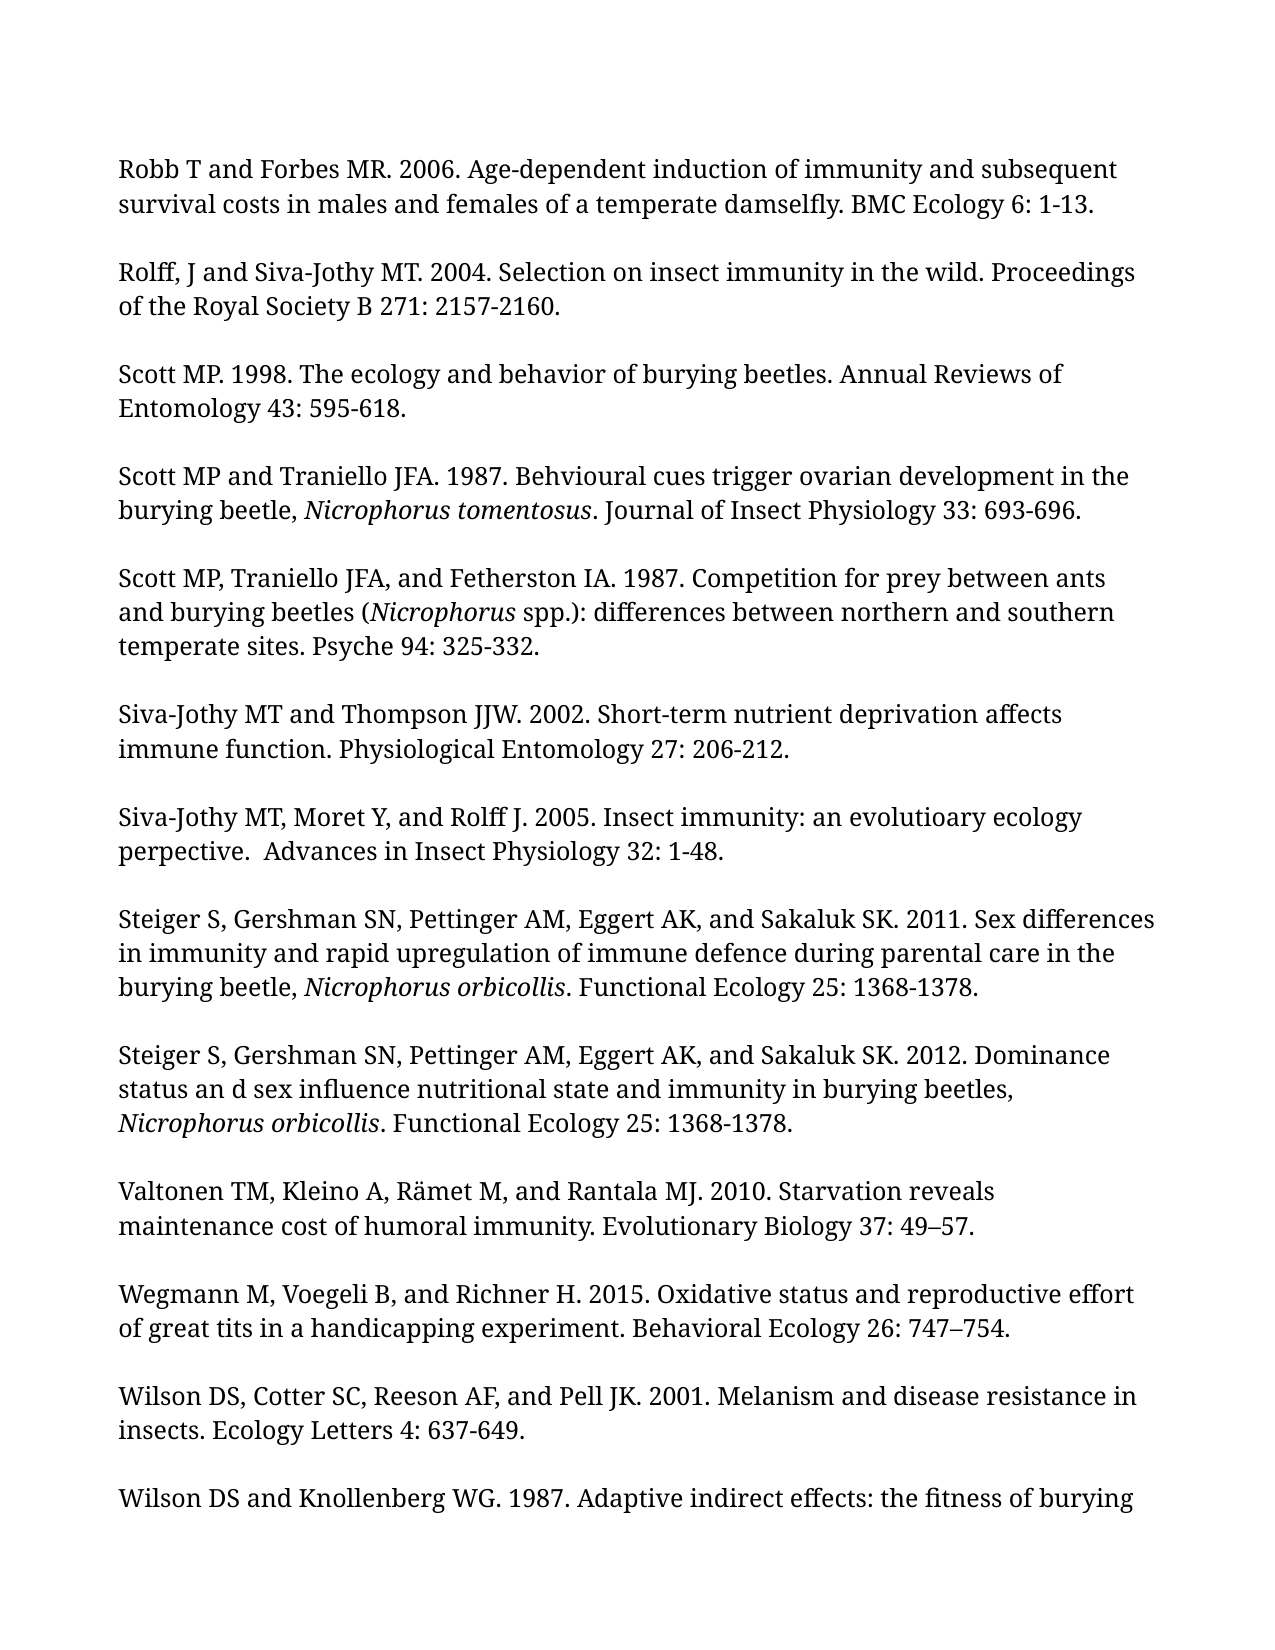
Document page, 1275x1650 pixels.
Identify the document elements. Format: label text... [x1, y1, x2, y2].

text Robb T and Forbes MR. 2006. Age-dependent induction of immunity and subsequent survival costs in males and females of a temperate damselfly. BMC Ecology 6: 1-13. [118, 152, 1157, 220]
text Rolff, J and Siva-Jothy MT. 2004. Selection on insect immunity in the wild. Proceedings of the Royal Society B 271: 2157-2160. [118, 254, 1157, 322]
text Wilson DS, Cotter SC, Reeson AF, and Pell JK. 2001. Melanism and disease resistance in insects. Ecology Letters 4: 637-649. [118, 1378, 1157, 1447]
text Scott MP and Traniello JFA. 1987. Behvioural cues trigger ovarian development in the burying beetle, Nicrophorus tomentosus. Journal of Insect Physiology 33: 693-696. [118, 459, 1157, 527]
text Steiger S, Gershman SN, Pettinger AM, Eggert AK, and Sakaluk SK. 2011. Sex differences in immunity and rapid upregulation of immune defence during parental care in the burying beetle, Nicrophorus orbicollis. Functional Ecology 25: 1368-1378. [118, 902, 1157, 1004]
text Siva-Jothy MT and Thompson JJW. 2002. Short-term nutrient deprivation affects immune function. Physiological Entomology 27: 206-212. [118, 697, 1157, 765]
text Siva-Jothy MT, Moret Y, and Rolff J. 2005. Insect immunity: an evolutioary ecology perpective. Advances in Insect Physiology 32: 1-48. [118, 799, 1157, 867]
text Scott MP, Traniello JFA, and Fetherston IA. 1987. Competition for prey between ants and burying beetles (Nicrophorus spp.): differences between northern and southern temperate sites. Psyche 94: 325-332. [118, 561, 1157, 663]
text Valtonen TM, Kleino A, Rämet M, and Rantala MJ. 2010. Starvation reveals maintenance cost of humoral immunity. Evolutionary Biology 37: 49–57. [118, 1174, 1157, 1242]
text Steiger S, Gershman SN, Pettinger AM, Eggert AK, and Sakaluk SK. 2012. Dominance status an d sex influence nutritional state and immunity in burying beetles, Nicrophorus orbicollis. Functional Ecology 25: 1368-1378. [118, 1038, 1157, 1140]
text Wegmann M, Voegeli B, and Richner H. 2015. Oxidative status and reproductive effort of great tits in a handicapping experiment. Behavioral Ecology 26: 747–754. [118, 1276, 1157, 1344]
text Scott MP. 1998. The ecology and behavior of burying beetles. Annual Reviews of Entomology 43: 595-618. [118, 357, 1157, 425]
text Wilson DS and Knollenberg WG. 1987. Adaptive indirect effects: the fitness of burying [118, 1481, 1157, 1515]
